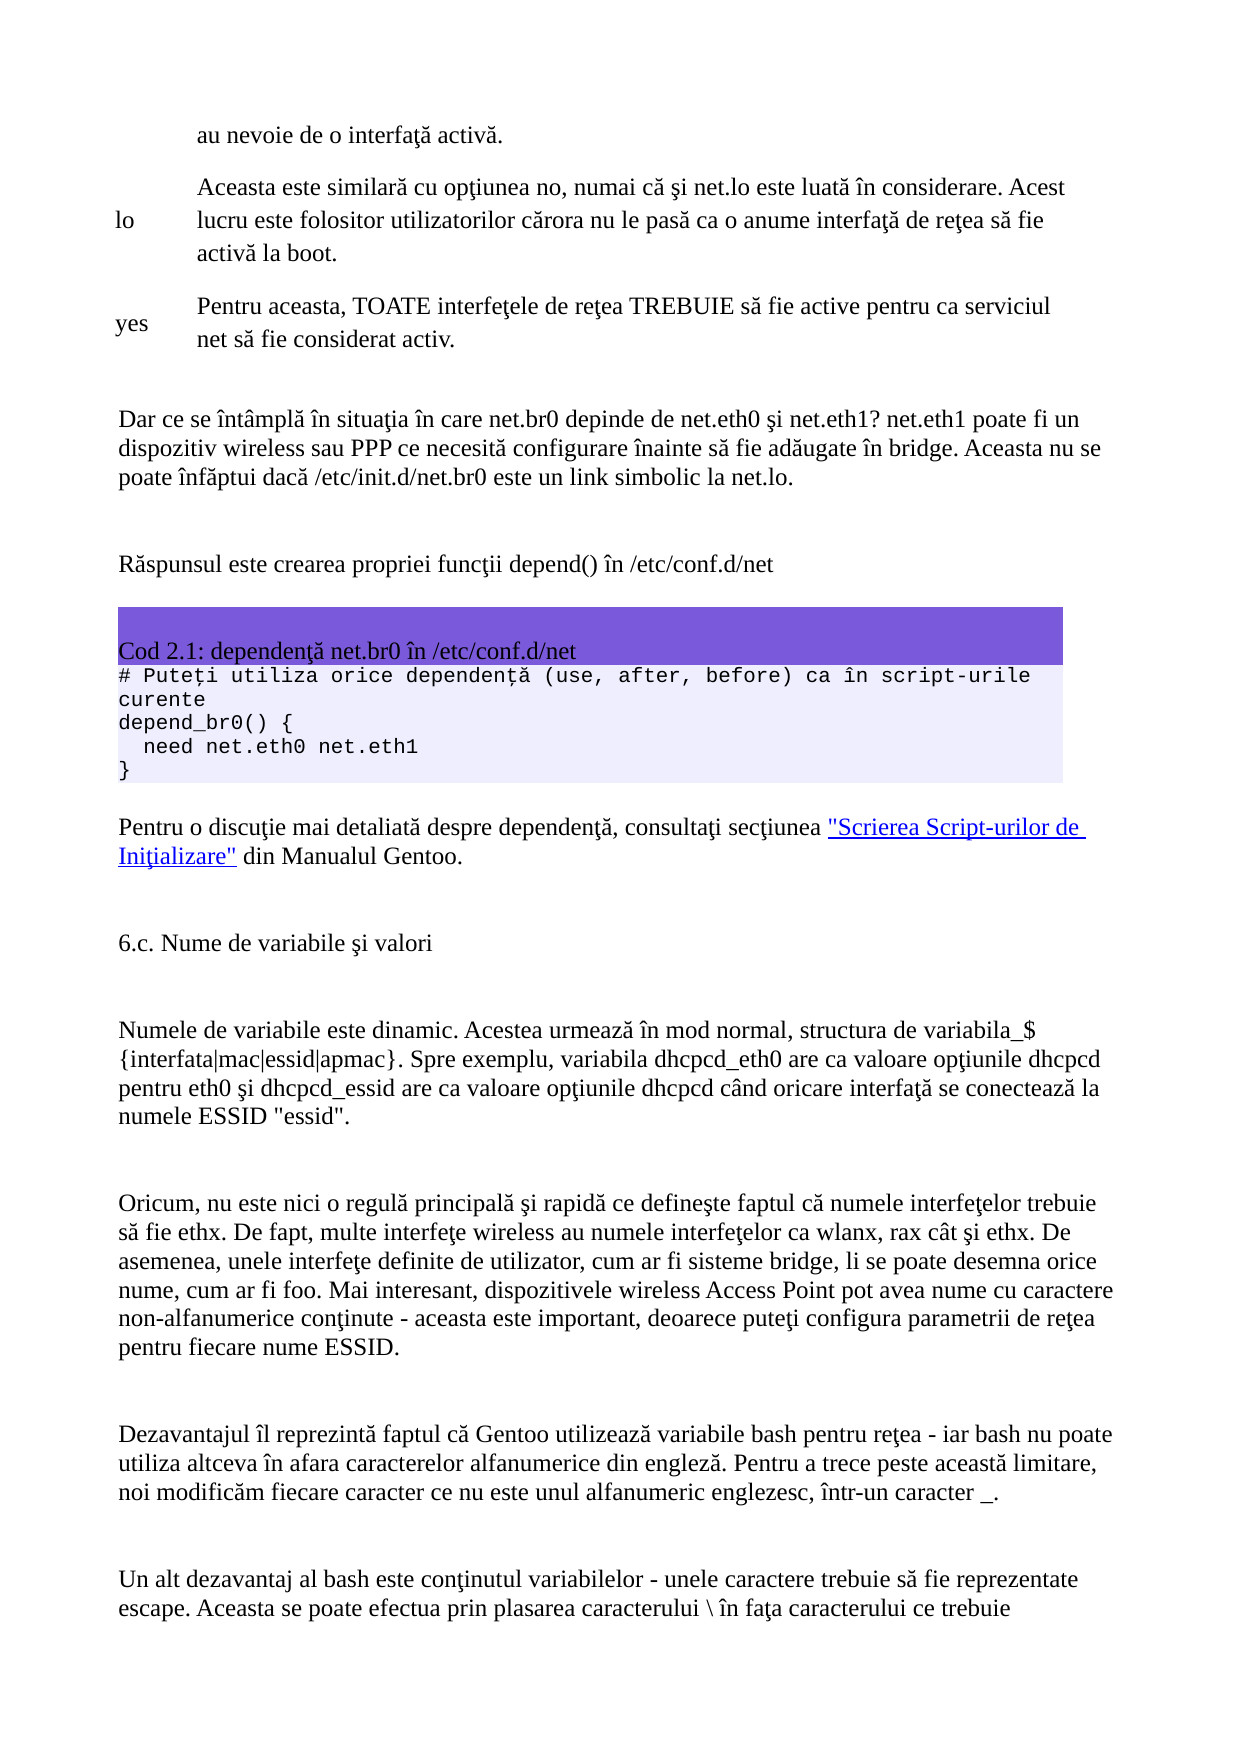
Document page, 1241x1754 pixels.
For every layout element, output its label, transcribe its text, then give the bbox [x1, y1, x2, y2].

table_cell Pentru aceasta, TOATE interfeţele de reţea TREBUIE să fie active pentru ca serviciul net să fie considerat activ. [195, 290, 1068, 375]
table_cell lo [114, 171, 195, 289]
text Dezavantajul îl reprezintă faptul că Gentoo utilizează variabile bash pentru reţea - iar bash nu poate utiliza altceva în afara caracterelor alfanumerice din engleză. Pentru a trece peste această limitare, noi modificăm fiecare caracter ce nu este unul alfanumeric englezesc, într-un caracter _. [118, 1419, 1122, 1506]
text 6.c. Nume de variabile şi valori [118, 928, 1122, 957]
text Dar ce se întâmplă în situaţia în care net.br0 depinde de net.eth0 şi net.eth1? net.eth1 poate fi un dispozitiv wireless sau PPP ce necesită configurare înainte să fie adăugate în bridge. Aceasta nu se poate înfăptui dacă /etc/init.d/net.br0 este un link simbolic la net.lo. [118, 404, 1122, 491]
table_cell Aceasta este similară cu opţiunea no, numai că şi net.lo este luată în considerare. Acest lucru este folositor utilizatorilor cărora nu le pasă ca o anume interfaţă de reţea să fie activă la boot. [195, 171, 1068, 289]
table_cell yes [114, 290, 195, 375]
table_cell # Puteţi utiliza orice dependenţă (use, after, before) ca în script-urile curente depend_br0() { need net.eth0 net.eth1 } [118, 665, 1063, 783]
table_cell [114, 118, 195, 171]
text Răspunsul este crearea propriei funcţii depend() în /etc/conf.d/net [118, 549, 1122, 578]
text Oricum, nu este nici o regulă principală şi rapidă ce defineşte faptul că numele interfeţelor trebuie să fie ethx. De fapt, multe interfeţe wireless au numele interfeţelor ca wlanx, rax cât şi ethx. De asemenea, unele interfeţe definite de utilizator, cum ar fi sisteme bridge, li se poate desemna orice nume, cum ar fi foo. Mai interesant, dispozitivele wireless Access Point pot avea nume cu caractere non-alfanumerice conţinute - aceasta este important, deoarece puteţi configura parametrii de reţea pentru fiecare nume ESSID. [118, 1188, 1122, 1361]
table_header Cod 2.1: dependenţă net.br0 în /etc/conf.d/net [118, 607, 1063, 665]
text Pentru o discuţie mai detaliată despre dependenţă, consultaţi secţiunea "Scrierea Script-urilor de Iniţializare" din Manualul Gentoo. [118, 812, 1122, 870]
text Un alt dezavantaj al bash este conţinutul variabilelor - unele caractere trebuie să fie reprezentate escape. Aceasta se poate efectua prin plasarea caracterului \ în faţa caracterului ce trebuie [118, 1564, 1122, 1621]
text Numele de variabile este dinamic. Acestea urmează în mod normal, structura de variabila_${interfata|mac|essid|apmac}. Spre exemplu, variabila dhcpcd_eth0 are ca valoare opţiunile dhcpcd pentru eth0 şi dhcpcd_essid are ca valoare opţiunile dhcpcd când oricare interfaţă se conectează la numele ESSID "essid". [118, 1015, 1122, 1130]
table_cell au nevoie de o interfaţă activă. [195, 118, 1068, 171]
